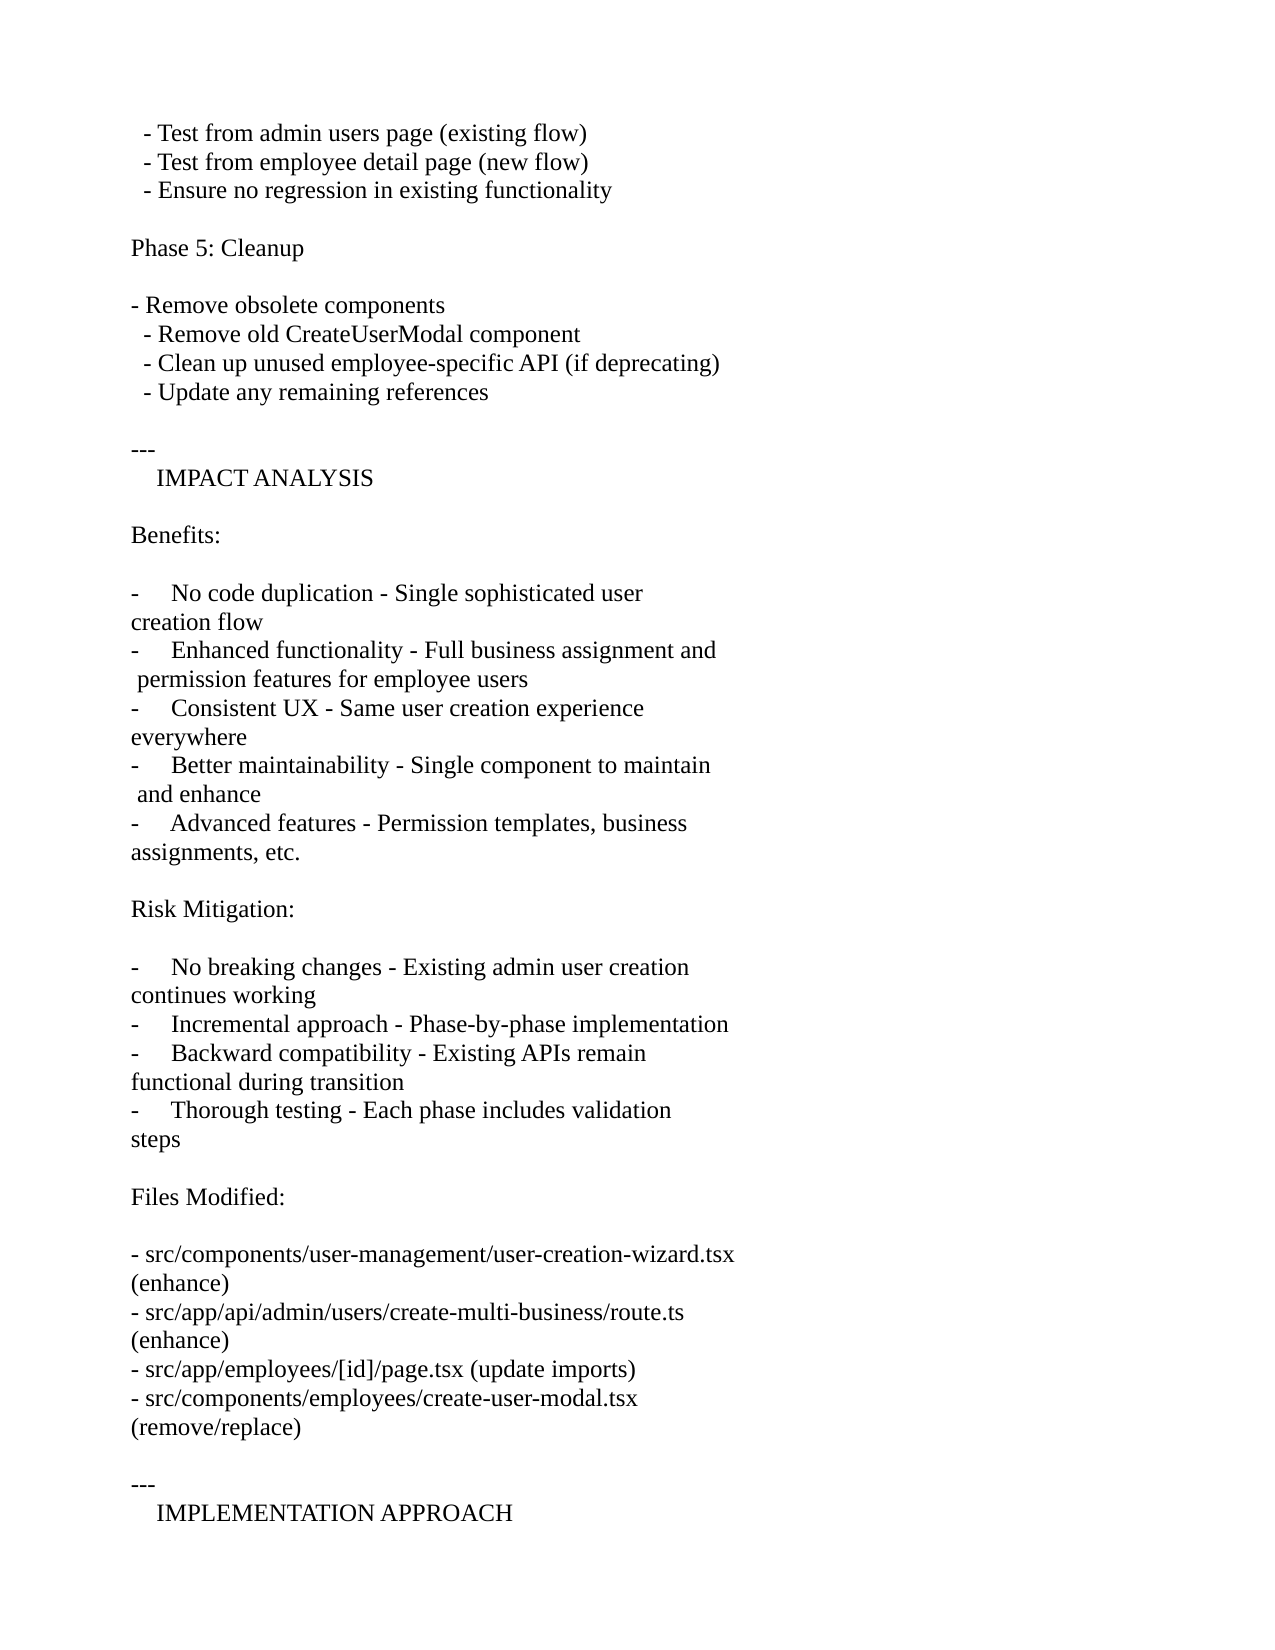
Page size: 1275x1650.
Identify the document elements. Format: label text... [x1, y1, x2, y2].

text Files Modified: [118, 1182, 1157, 1211]
text (remove/replace) [118, 1412, 1157, 1441]
text - ✅ No breaking changes - Existing admin user creation [118, 952, 1157, 981]
text steps [118, 1124, 1157, 1153]
text - Remove obsolete components [118, 291, 1157, 319]
text - ✅ Better maintainability - Single component to maintain [118, 751, 1157, 779]
text (enhance) [118, 1268, 1157, 1297]
text - Update any remaining references [118, 377, 1157, 406]
text Benefits: [118, 521, 1157, 549]
text everywhere [118, 722, 1157, 751]
text - src/components/user-management/user-creation-wizard.tsx [118, 1239, 1157, 1268]
text - ✅ Enhanced functionality - Full business assignment and [118, 636, 1157, 664]
text - Test from employee detail page (new flow) [118, 147, 1157, 176]
text 🚀 IMPLEMENTATION APPROACH [118, 1498, 1157, 1527]
text - Test from admin users page (existing flow) [118, 118, 1157, 147]
text (enhance) [118, 1326, 1157, 1354]
text creation flow [118, 607, 1157, 636]
text - Remove old CreateUserModal component [118, 319, 1157, 348]
text - ✅ Advanced features - Permission templates, business [118, 808, 1157, 837]
text - ✅ Thorough testing - Each phase includes validation [118, 1096, 1157, 1124]
text Phase 5: Cleanup [118, 233, 1157, 262]
text 🎯 IMPACT ANALYSIS [118, 463, 1157, 492]
text --- [118, 1469, 1157, 1498]
text - ✅ Consistent UX - Same user creation experience [118, 693, 1157, 722]
text and enhance [118, 779, 1157, 808]
text permission features for employee users [118, 664, 1157, 693]
text Risk Mitigation: [118, 894, 1157, 923]
text - ✅ Incremental approach - Phase-by-phase implementation [118, 1009, 1157, 1038]
text --- [118, 434, 1157, 463]
text functional during transition [118, 1067, 1157, 1096]
text - ✅ Backward compatibility - Existing APIs remain [118, 1038, 1157, 1067]
text - src/components/employees/create-user-modal.tsx [118, 1383, 1157, 1412]
text - src/app/employees/[id]/page.tsx (update imports) [118, 1354, 1157, 1383]
text continues working [118, 981, 1157, 1009]
text - ✅ No code duplication - Single sophisticated user [118, 578, 1157, 607]
text assignments, etc. [118, 837, 1157, 866]
text - src/app/api/admin/users/create-multi-business/route.ts [118, 1297, 1157, 1326]
text - Ensure no regression in existing functionality [118, 176, 1157, 204]
text - Clean up unused employee-specific API (if deprecating) [118, 348, 1157, 377]
